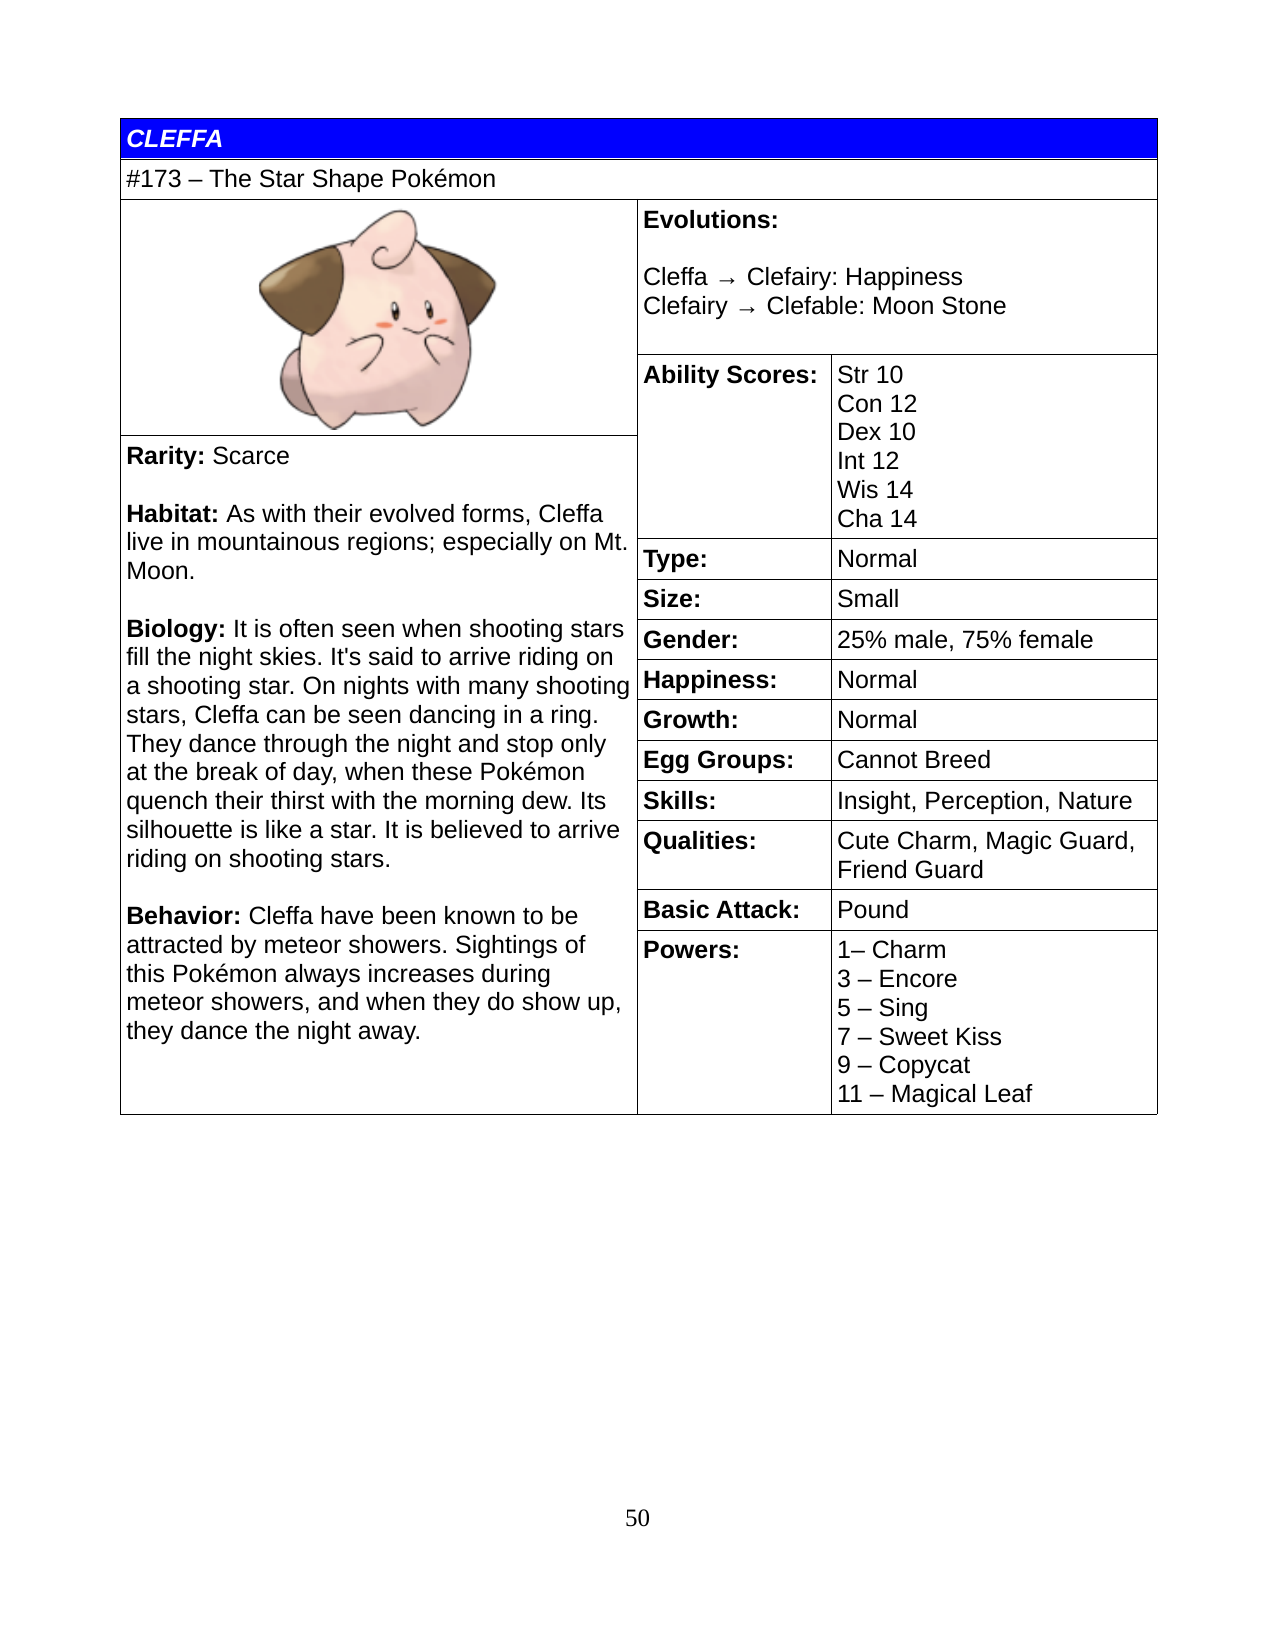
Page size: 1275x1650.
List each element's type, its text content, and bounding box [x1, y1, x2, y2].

table_header CLEFFA [121, 119, 1157, 158]
table_cell Egg Groups: [638, 741, 831, 780]
table_cell Gender: [638, 620, 831, 659]
table_cell Normal [832, 660, 1157, 699]
table_cell Pound [832, 890, 1157, 930]
table_cell Skills: [638, 781, 831, 820]
table_cell Powers: [638, 931, 831, 1114]
table_cell Small [832, 580, 1157, 619]
table_cell Insight, Perception, Nature [832, 781, 1157, 820]
table_cell Growth: [638, 700, 831, 740]
table_cell Evolutions: Cleffa → Clefairy: Happiness Clefairy → Clefable: Moon Stone [638, 200, 1157, 354]
table_cell 25% male, 75% female [832, 620, 1157, 659]
table_cell #173 – The Star Shape Pokémon [121, 160, 1157, 199]
table_cell Cannot Breed [832, 741, 1157, 780]
table_cell Size: [638, 580, 831, 619]
table_cell Cute Charm, Magic Guard, Friend Guard [832, 821, 1157, 889]
table_cell Happiness: [638, 660, 831, 699]
table_cell Ability Scores: [638, 355, 831, 538]
table_cell [121, 200, 637, 435]
table_cell Normal [832, 539, 1157, 578]
table_cell Basic Attack: [638, 890, 831, 930]
table_cell Normal [832, 700, 1157, 740]
table_cell 1– Charm 3 – Encore 5 – Sing 7 – Sweet Kiss 9 – Copycat 11 – Magical Leaf [832, 931, 1157, 1114]
table_cell Str 10 Con 12 Dex 10 Int 12 Wis 14 Cha 14 [832, 355, 1157, 538]
table_cell Qualities: [638, 821, 831, 889]
picture [258, 204, 499, 430]
table_cell Rarity: Scarce Habitat: As with their evolved forms, Cleffa live in mountainous regions; especially on Mt. Moon. Biology: It is often seen when shooting stars fill the night skies. It's said to arrive riding on a shooting star. On nights with many shooting stars, Cleffa can be seen dancing in a ring. They dance through the night and stop only at the break of day, when these Pokémon quench their thirst with the morning dew. Its silhouette is like a star. It is believed to arrive riding on shooting stars. Behavior: Cleffa have been known to be attracted by meteor showers. Sightings of this Pokémon always increases during meteor showers, and when they do show up, they dance the night away. [121, 436, 637, 1114]
table_cell Type: [638, 539, 831, 578]
